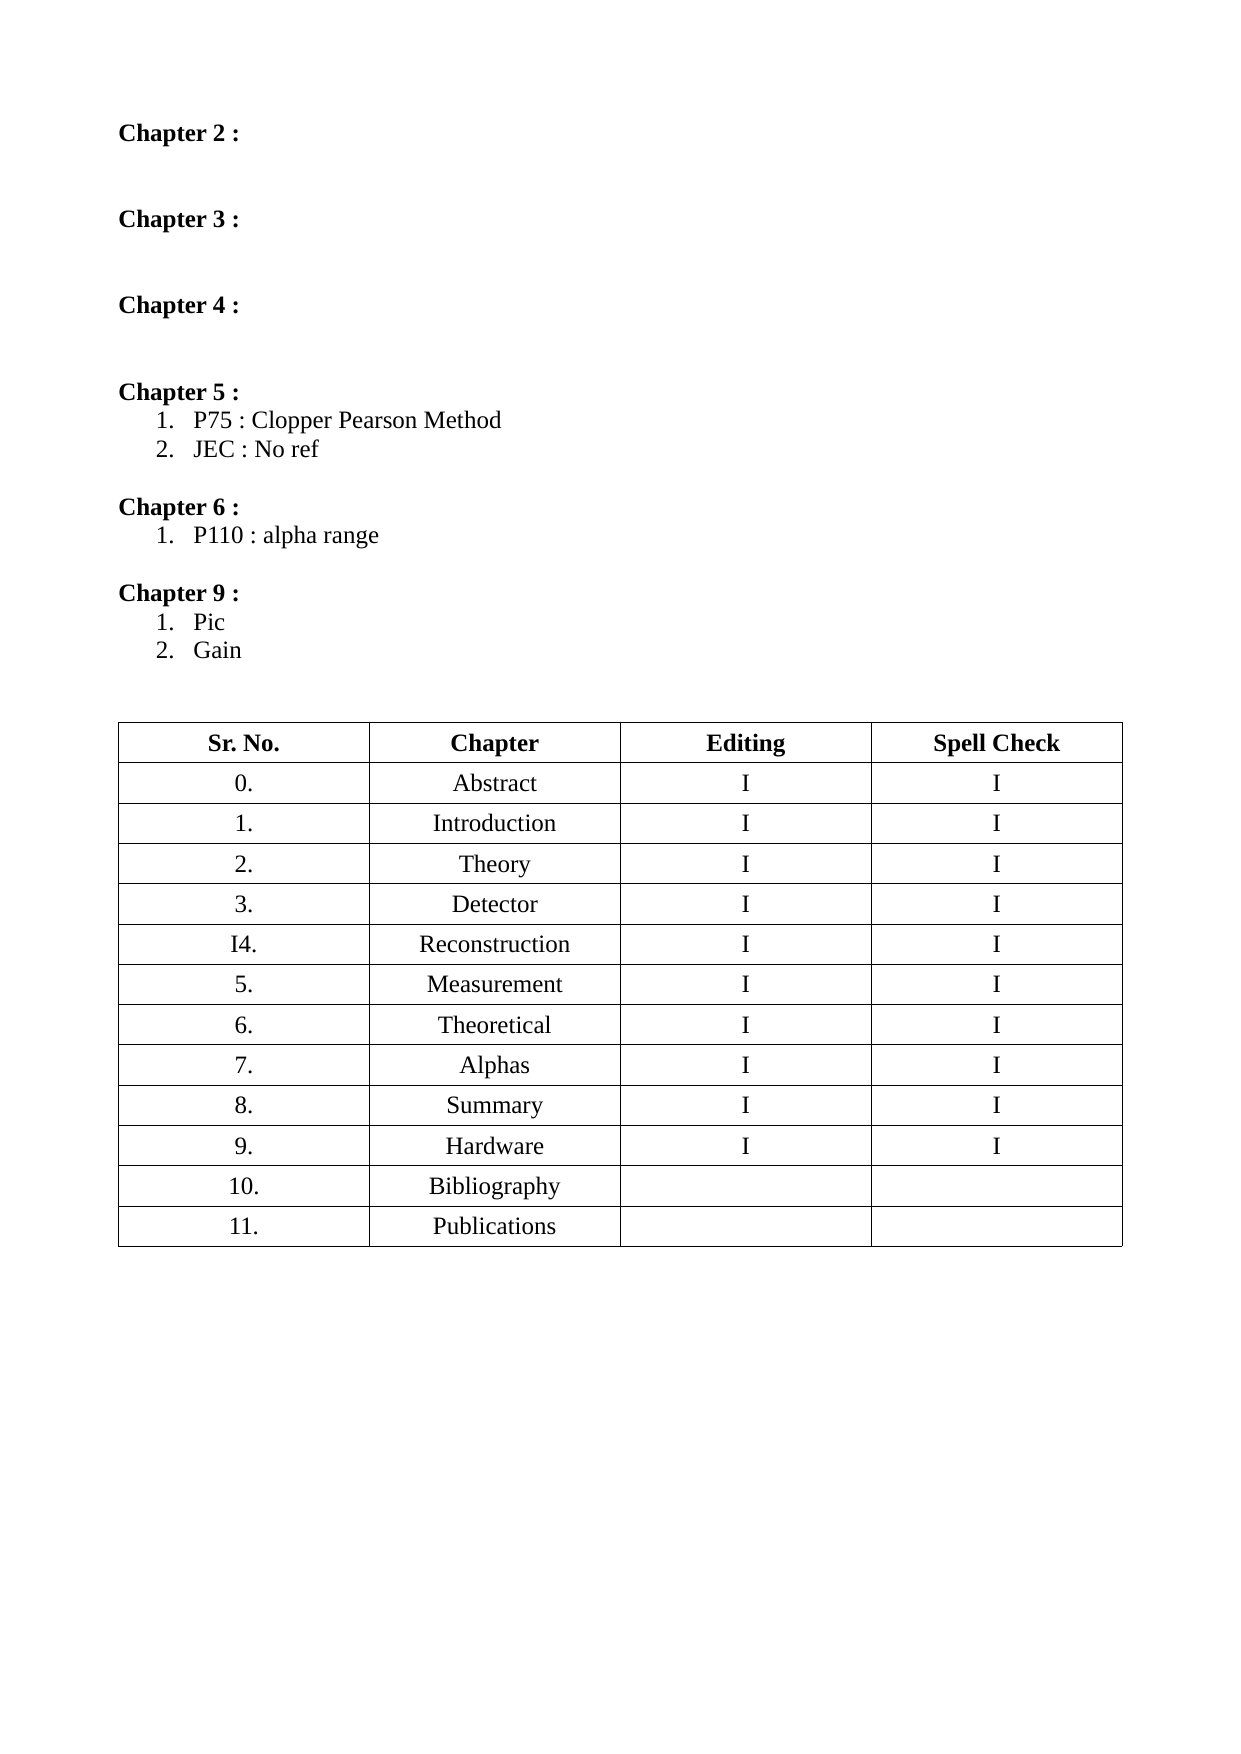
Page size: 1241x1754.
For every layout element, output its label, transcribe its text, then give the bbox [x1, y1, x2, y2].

table_cell I [621, 925, 871, 964]
table_cell Introduction [370, 804, 620, 843]
list JEC : No ref [156, 434, 1122, 463]
table_cell Abstract [370, 763, 620, 802]
table_cell I [872, 1005, 1122, 1044]
table_cell Theoretical [370, 1005, 620, 1044]
table_cell Publications [370, 1207, 620, 1246]
table_cell 3. [119, 884, 369, 923]
table_cell I [621, 884, 871, 923]
table_cell I [621, 1126, 871, 1165]
list P75 : Clopper Pearson Method [156, 406, 1122, 434]
table_cell 7. [119, 1045, 369, 1085]
table_cell Bibliography [370, 1166, 620, 1206]
table_cell I [872, 925, 1122, 964]
table_cell I [872, 1045, 1122, 1085]
table_cell 5. [119, 965, 369, 1004]
table_cell I [872, 1126, 1122, 1165]
table_cell 8. [119, 1086, 369, 1125]
table_cell 10. [119, 1166, 369, 1206]
table_cell I [621, 804, 871, 843]
table_cell I [621, 1005, 871, 1044]
table_cell Alphas [370, 1045, 620, 1085]
table_cell 9. [119, 1126, 369, 1165]
table_cell I4. [119, 925, 369, 964]
table_cell I [621, 965, 871, 1004]
list Gain [156, 636, 1122, 664]
table_cell Theory [370, 844, 620, 883]
table_cell [621, 1166, 871, 1206]
table_cell [872, 1207, 1122, 1246]
table_cell 11. [119, 1207, 369, 1246]
text Chapter 3 : [118, 204, 1122, 233]
table_cell 2. [119, 844, 369, 883]
table_cell I [872, 763, 1122, 802]
table_cell Summary [370, 1086, 620, 1125]
list Pic [156, 607, 1122, 636]
table_cell [872, 1166, 1122, 1206]
table_cell [621, 1207, 871, 1246]
text Chapter 5 : [118, 377, 1122, 406]
list P110 : alpha range [156, 521, 1122, 549]
table_cell 6. [119, 1005, 369, 1044]
table_header Chapter [370, 723, 620, 762]
table_header Sr. No. [119, 723, 369, 762]
text Chapter 9 : [118, 578, 1122, 607]
text Chapter 4 : [118, 291, 1122, 319]
table_cell I [621, 1086, 871, 1125]
text Chapter 2 : [118, 118, 1122, 147]
table_cell 1. [119, 804, 369, 843]
table_cell Reconstruction [370, 925, 620, 964]
table_cell Detector [370, 884, 620, 923]
table_header Spell Check [872, 723, 1122, 762]
table_cell Hardware [370, 1126, 620, 1165]
table_cell I [872, 844, 1122, 883]
table_header Editing [621, 723, 871, 762]
table_cell Measurement [370, 965, 620, 1004]
table_cell I [621, 1045, 871, 1085]
table_cell I [872, 804, 1122, 843]
table_cell I [621, 763, 871, 802]
table_cell I [872, 965, 1122, 1004]
text Chapter 6 : [118, 492, 1122, 521]
table_cell I [621, 844, 871, 883]
table_cell I [872, 884, 1122, 923]
table_cell I [872, 1086, 1122, 1125]
table_cell 0. [119, 763, 369, 802]
